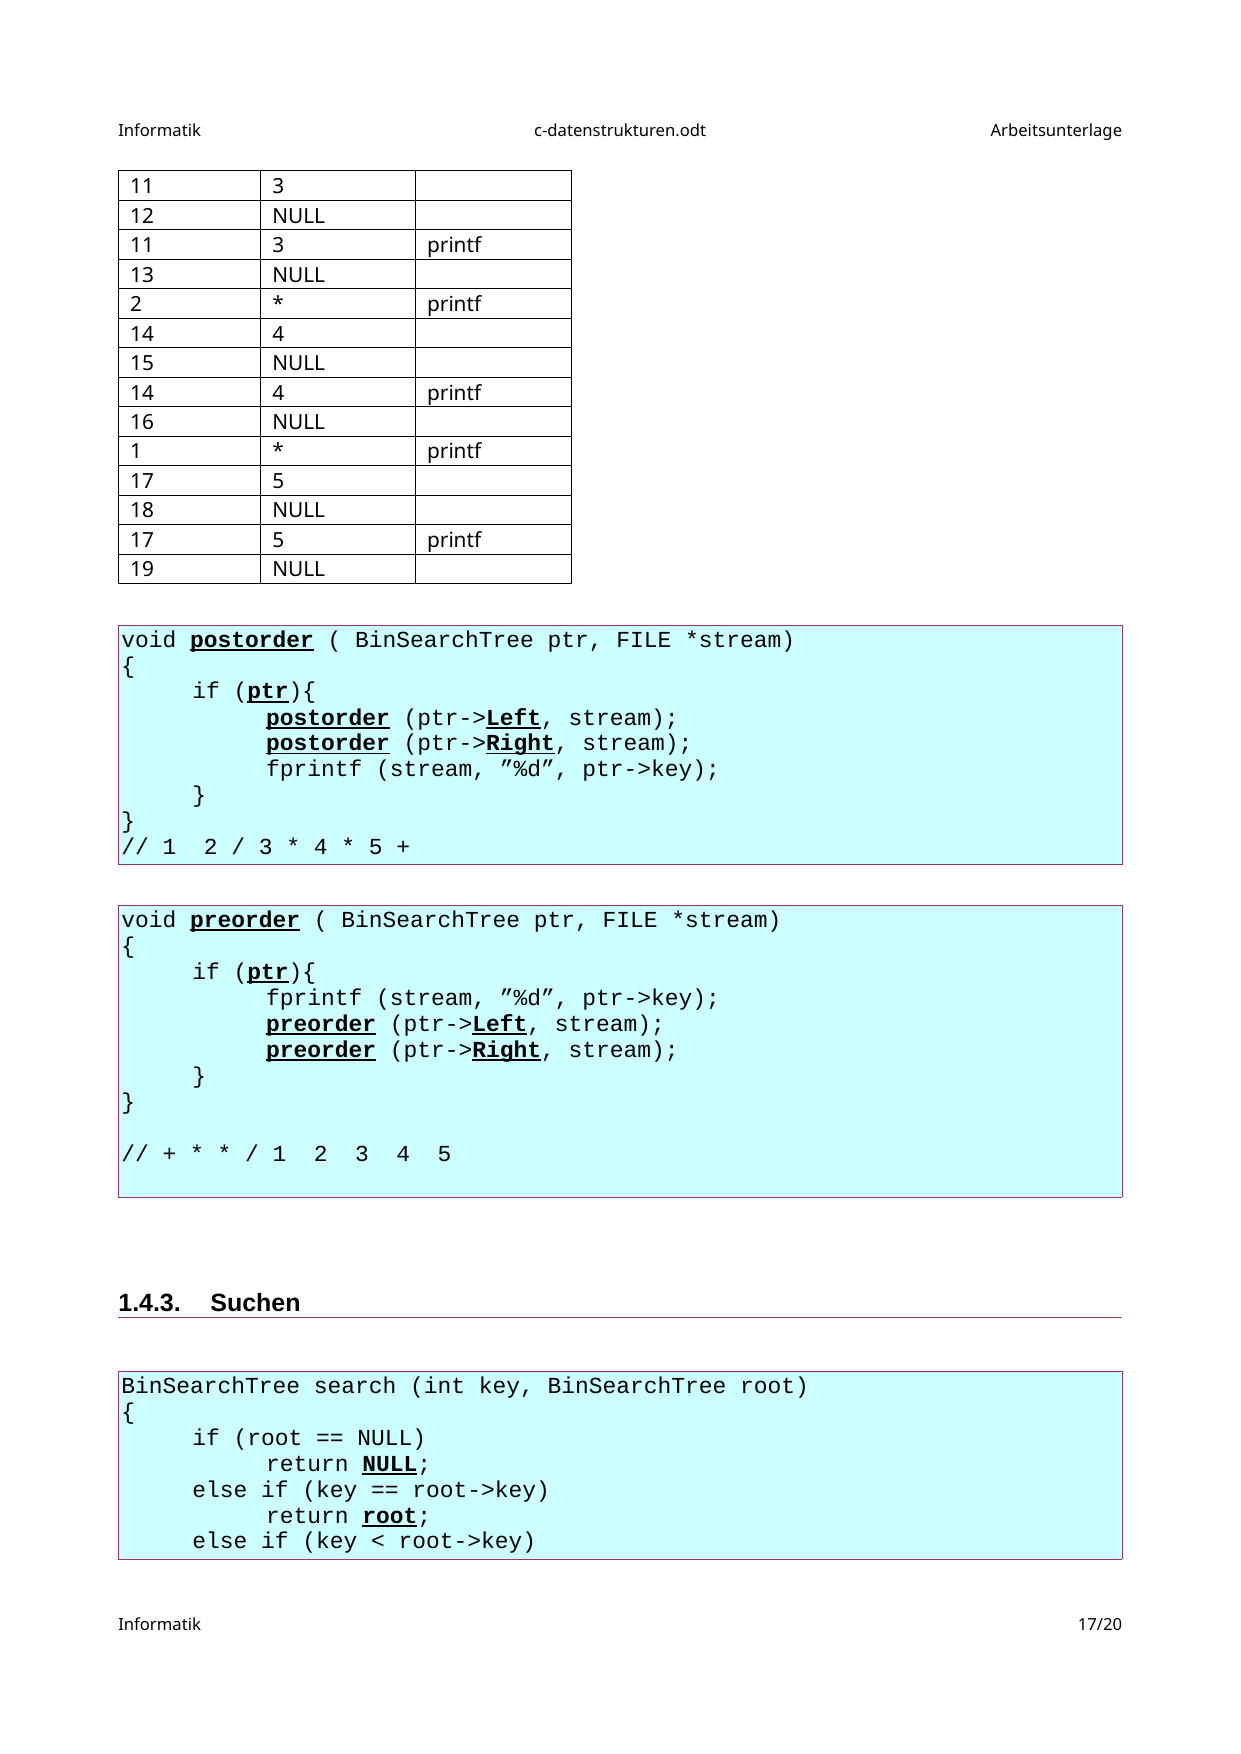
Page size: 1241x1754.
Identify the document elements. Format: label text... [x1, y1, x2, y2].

table_cell 5 [261, 525, 415, 553]
text { [119, 1397, 1122, 1423]
table_cell printf [416, 525, 571, 553]
table_cell 4 [261, 319, 415, 347]
table_cell 11 [119, 171, 260, 200]
table_cell printf [416, 378, 571, 406]
table_cell printf [416, 230, 571, 259]
text return root; [119, 1501, 1122, 1527]
table_cell 19 [119, 555, 260, 583]
table_cell 14 [119, 378, 260, 406]
table_cell NULL [261, 348, 415, 377]
text BinSearchTree search (int key, BinSearchTree root) [119, 1372, 1122, 1397]
text } } // + * * / 1 2 3 4 5 [119, 1061, 1122, 1197]
table_cell 17 [119, 525, 260, 553]
table_cell [416, 171, 571, 200]
table_cell 18 [119, 496, 260, 524]
table_cell * [261, 437, 415, 465]
subtitle Suchen [118, 1288, 1122, 1317]
table_cell 3 [261, 230, 415, 259]
table_cell 2 [119, 289, 260, 318]
table_cell [416, 555, 571, 583]
table_cell 17 [119, 466, 260, 494]
table_cell 3 [261, 171, 415, 200]
text return NULL; else if (key == root->key) [119, 1449, 1122, 1501]
table_cell 12 [119, 201, 260, 229]
table_cell printf [416, 437, 571, 465]
text if (root == NULL) [119, 1423, 1122, 1449]
text void postorder ( BinSearchTree ptr, FILE *stream) [119, 626, 1122, 651]
text { if (ptr){ [119, 651, 1122, 703]
table_cell 5 [261, 466, 415, 494]
table_cell * [261, 289, 415, 318]
table_cell NULL [261, 496, 415, 524]
table_cell 11 [119, 230, 260, 259]
table_cell [416, 407, 571, 436]
text postorder (ptr->Left, stream); postorder (ptr->Right, stream); fprintf (stream, ”%d”, ptr->key); [119, 703, 1122, 781]
table_cell 15 [119, 348, 260, 377]
table_cell 16 [119, 407, 260, 436]
table_cell 13 [119, 260, 260, 288]
text void preorder ( BinSearchTree ptr, FILE *stream) [119, 906, 1122, 931]
text if (ptr){ fprintf (stream, ”%d”, ptr->key); preorder (ptr->Left, stream); preorder (ptr->Right, stream); [119, 957, 1122, 1061]
table_cell [416, 260, 571, 288]
table_cell NULL [261, 201, 415, 229]
table_cell [416, 348, 571, 377]
table_cell [416, 201, 571, 229]
text else if (key < root->key) [119, 1527, 1122, 1559]
table_cell [416, 319, 571, 347]
table_cell 14 [119, 319, 260, 347]
table_cell printf [416, 289, 571, 318]
table_cell [416, 496, 571, 524]
table_cell NULL [261, 407, 415, 436]
table_cell NULL [261, 260, 415, 288]
text { [119, 931, 1122, 957]
text } } // 1 2 / 3 * 4 * 5 + [119, 781, 1122, 864]
table_cell [416, 466, 571, 494]
table_cell 1 [119, 437, 260, 465]
table_cell 4 [261, 378, 415, 406]
table_cell NULL [261, 555, 415, 583]
